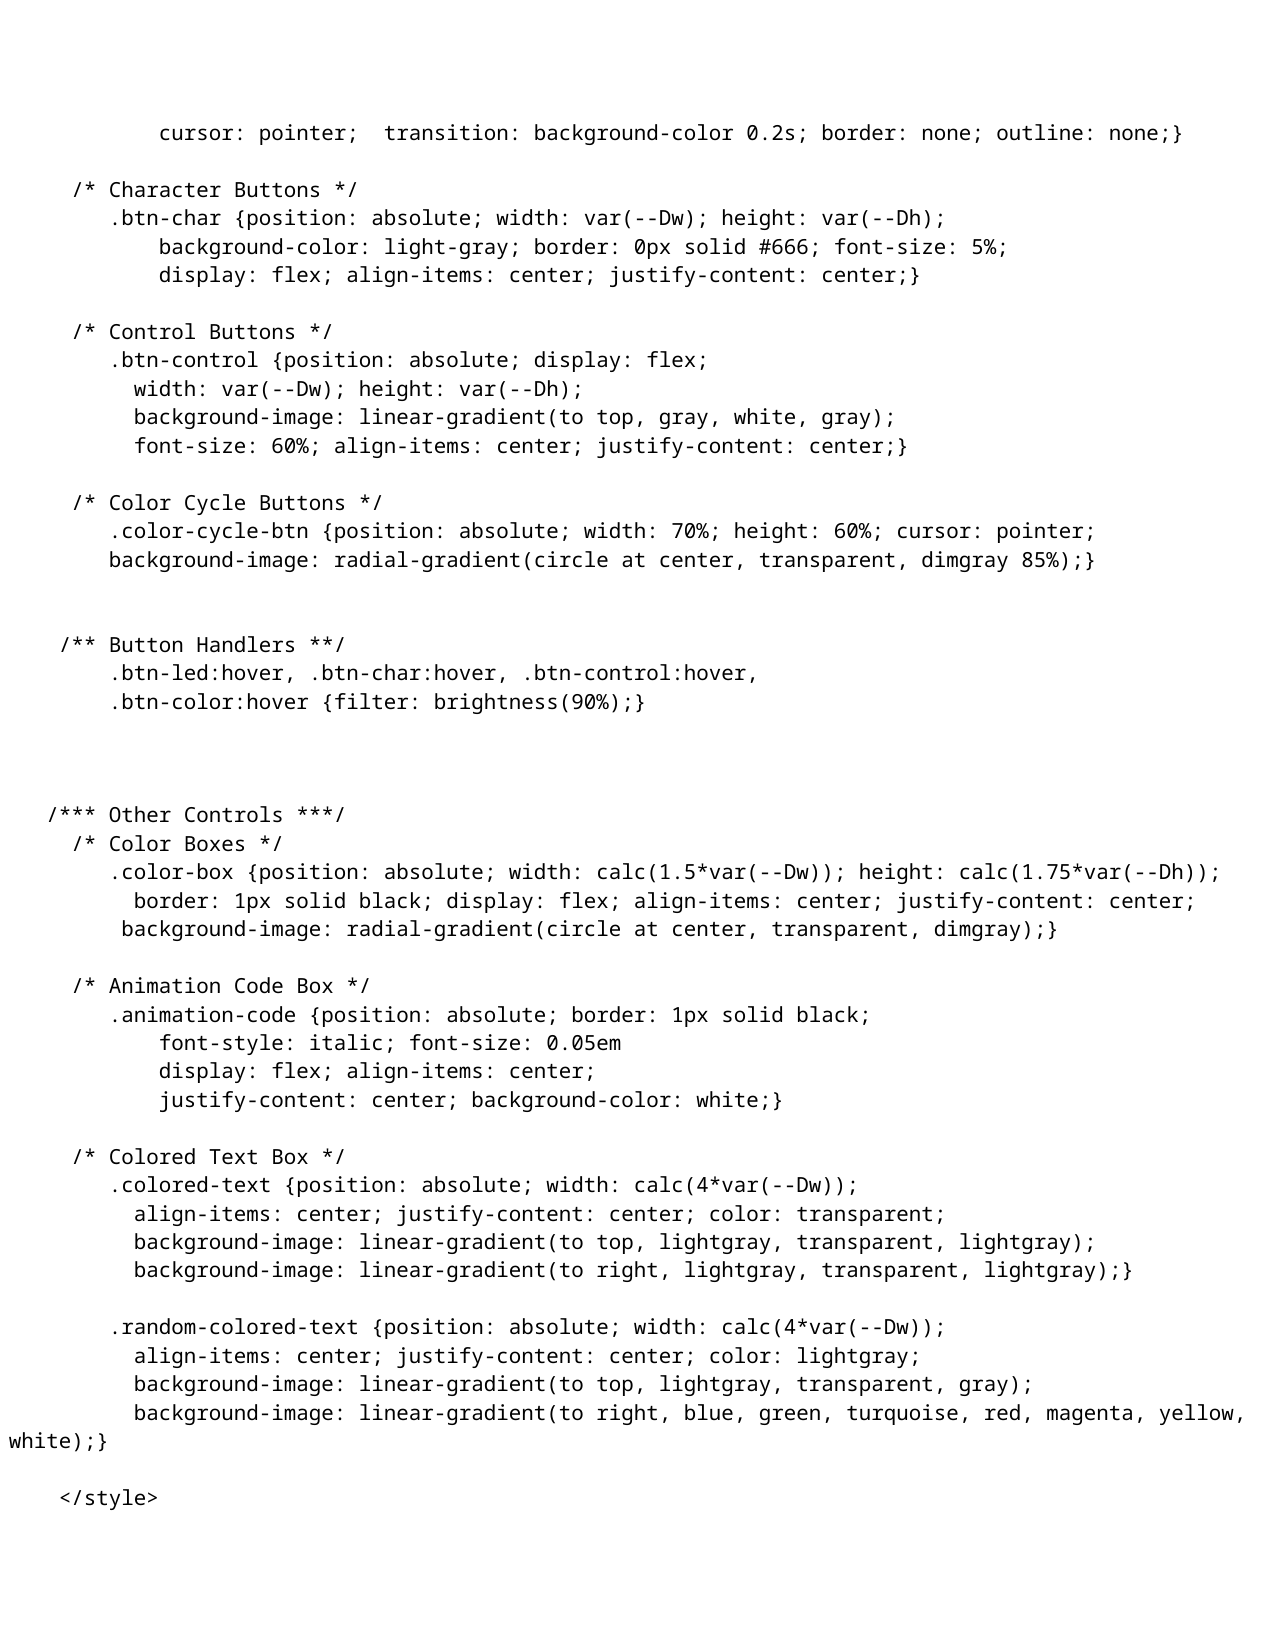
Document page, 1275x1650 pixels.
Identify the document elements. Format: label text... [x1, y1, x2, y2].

text background-image: radial-gradient(circle at center, transparent, dimgray 85%);} [8, 545, 1269, 573]
text .random-colored-text {position: absolute; width: calc(4*var(--Dw)); [8, 1312, 1269, 1341]
text font-size: 60%; align-items: center; justify-content: center;} [8, 431, 1269, 459]
text /* Character Buttons */ [8, 175, 1269, 203]
text align-items: center; justify-content: center; color: lightgray; [8, 1341, 1269, 1369]
text font-style: italic; font-size: 0.05em [8, 1028, 1269, 1057]
text display: flex; align-items: center; [8, 1057, 1269, 1085]
text /* Color Cycle Buttons */ [8, 488, 1269, 516]
text .btn-control {position: absolute; display: flex; [8, 346, 1269, 374]
text background-image: linear-gradient(to top, lightgray, transparent, lightgray); [8, 1227, 1269, 1256]
text .animation-code {position: absolute; border: 1px solid black; [8, 1000, 1269, 1028]
text cursor: pointer; transition: background-color 0.2s; border: none; outline: none;} [8, 118, 1269, 147]
text .btn-char {position: absolute; width: var(--Dw); height: var(--Dh); [8, 203, 1269, 232]
text border: 1px solid black; display: flex; align-items: center; justify-content: center; [8, 886, 1269, 914]
text background-image: linear-gradient(to right, lightgray, transparent, lightgray);} [8, 1256, 1269, 1284]
text display: flex; align-items: center; justify-content: center;} [8, 260, 1269, 289]
text .color-box {position: absolute; width: calc(1.5*var(--Dw)); height: calc(1.75*var(--Dh)); [8, 857, 1269, 886]
text .colored-text {position: absolute; width: calc(4*var(--Dw)); [8, 1170, 1269, 1199]
text background-color: light-gray; border: 0px solid #666; font-size: 5%; [8, 232, 1269, 260]
text background-image: linear-gradient(to right, blue, green, turquoise, red, magenta, yellow, white);} [8, 1398, 1269, 1455]
text /* Animation Code Box */ [8, 971, 1269, 1000]
text /* Color Boxes */ [8, 829, 1269, 857]
text </style> [8, 1483, 1269, 1512]
text background-image: linear-gradient(to top, gray, white, gray); [8, 402, 1269, 431]
text background-image: radial-gradient(circle at center, transparent, dimgray);} [8, 914, 1269, 943]
text .color-cycle-btn {position: absolute; width: 70%; height: 60%; cursor: pointer; [8, 516, 1269, 545]
text /* Colored Text Box */ [8, 1142, 1269, 1170]
text .btn-color:hover {filter: brightness(90%);} [8, 687, 1269, 715]
text /*** Other Controls ***/ [8, 801, 1269, 829]
text width: var(--Dw); height: var(--Dh); [8, 374, 1269, 402]
text background-image: linear-gradient(to top, lightgray, transparent, gray); [8, 1369, 1269, 1398]
text align-items: center; justify-content: center; color: transparent; [8, 1199, 1269, 1227]
text /* Control Buttons */ [8, 317, 1269, 346]
text .btn-led:hover, .btn-char:hover, .btn-control:hover, [8, 658, 1269, 687]
text /** Button Handlers **/ [8, 630, 1269, 658]
text justify-content: center; background-color: white;} [8, 1085, 1269, 1113]
